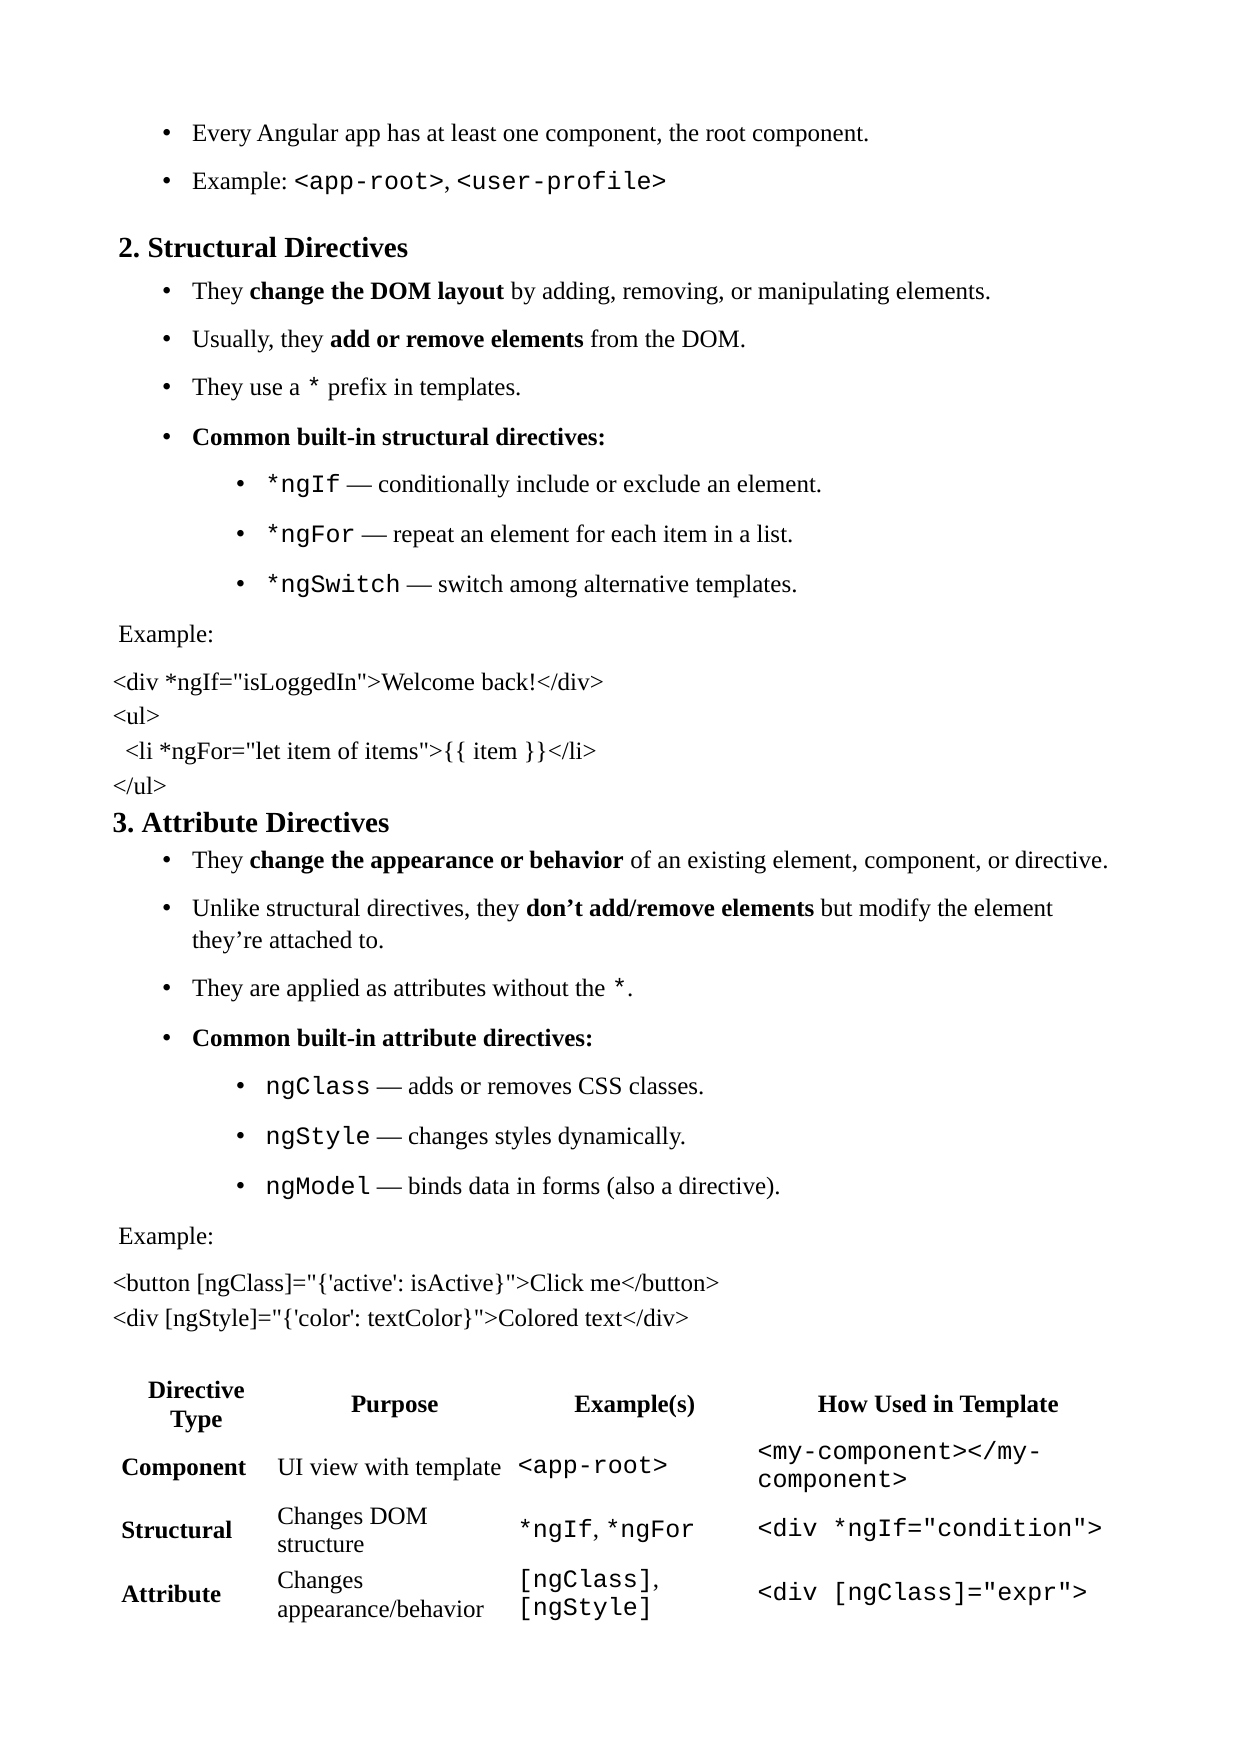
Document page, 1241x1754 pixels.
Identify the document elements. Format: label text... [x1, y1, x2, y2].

text <div *ngIf="isLoggedIn">Welcome back!</div> [112, 667, 1134, 696]
table_header Example(s) [515, 1372, 754, 1435]
table_header How Used in Template [754, 1372, 1122, 1435]
table_cell <div *ngIf="condition"> [754, 1498, 1122, 1561]
table_cell Changes DOM structure [274, 1498, 515, 1561]
table_header Directive Type [118, 1372, 274, 1435]
list ngModel — binds data in forms (also a directive). [236, 1171, 1122, 1202]
table_cell <div [ngClass]="expr"> [754, 1561, 1122, 1626]
text </ul> [112, 771, 1134, 799]
list *ngSwitch — switch among alternative templates. [236, 569, 1122, 600]
list They change the DOM layout by adding, removing, or manipulating elements. [162, 276, 1122, 305]
list Example: <app-root>, <user-profile> [162, 166, 1122, 197]
list ngStyle — changes styles dynamically. [236, 1121, 1122, 1152]
list Every Angular app has at least one component, the root component. [162, 118, 1122, 147]
table_header Purpose [274, 1372, 515, 1435]
subtitle 2. Structural Directives [118, 230, 1122, 264]
table_cell [ngClass], [ngStyle] [515, 1561, 754, 1626]
text <div [ngStyle]="{'color': textColor}">Colored text</div> [112, 1303, 1134, 1332]
list ngClass — adds or removes CSS classes. [236, 1071, 1122, 1102]
text <li *ngFor="let item of items">{{ item }}</li> [112, 736, 1134, 765]
list Usually, they add or remove elements from the DOM. [162, 324, 1122, 353]
list Common built-in attribute directives: [162, 1023, 1122, 1052]
table_cell Attribute [118, 1561, 274, 1626]
text Example: [118, 619, 1122, 648]
list *ngFor — repeat an element for each item in a list. [236, 519, 1122, 550]
table_cell Component [118, 1435, 274, 1498]
list They use a * prefix in templates. [162, 372, 1122, 402]
table_cell <app-root> [515, 1435, 754, 1498]
list They change the appearance or behavior of an existing element, component, or directive. [162, 845, 1122, 874]
text Example: [118, 1221, 1122, 1249]
text <button [ngClass]="{'active': isActive}">Click me</button> [112, 1268, 1134, 1297]
list Unlike structural directives, they don’t add/remove elements but modify the element they’re attached to. [162, 893, 1122, 954]
subtitle 3. Attribute Directives [112, 806, 1134, 839]
table_cell Changes appearance/behavior [274, 1561, 515, 1626]
list They are applied as attributes without the *. [162, 973, 1122, 1004]
table_cell *ngIf, *ngFor [515, 1498, 754, 1561]
table_cell <my-component></my-component> [754, 1435, 1122, 1498]
text <ul> [112, 701, 1134, 730]
table_cell UI view with template [274, 1435, 515, 1498]
table_cell Structural [118, 1498, 274, 1561]
list Common built-in structural directives: [162, 422, 1122, 450]
list *ngIf — conditionally include or exclude an element. [236, 469, 1122, 500]
